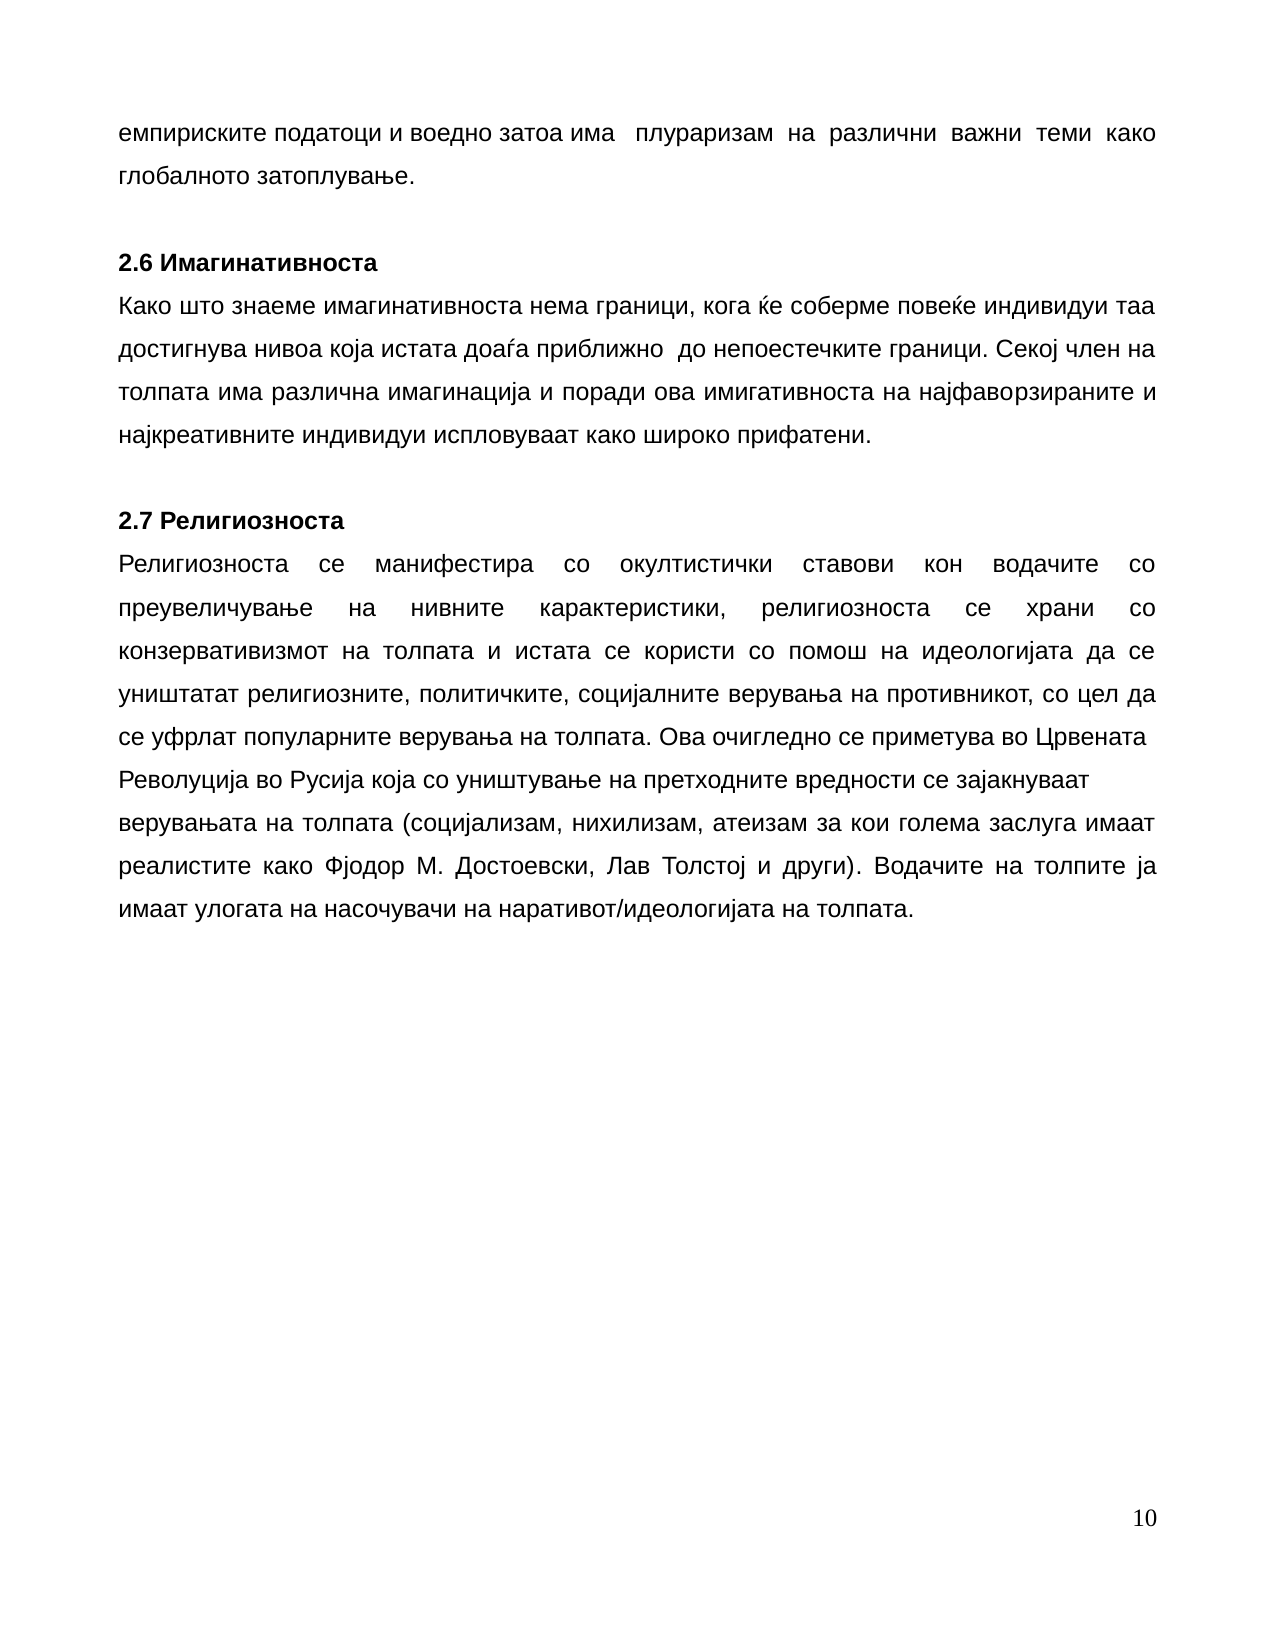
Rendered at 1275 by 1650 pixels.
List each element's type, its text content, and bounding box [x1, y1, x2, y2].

text емпириските податоци и воедно затоа има плураризам на различни важни теми како глобалното затоплување. [118, 118, 1157, 190]
text Револуција во Русија која со уништување на претходните вредности се зајакнуваат верувањата на толпата (социјализам, нихилизам, атеизам за кои голема заслуга имаат реалистите како Фјодор М. Достоевски, Лав Толстој и други). Водачите на толпите ја имаат улогата на насочувачи на наративот/идеологијата на толпата. [118, 765, 1157, 923]
text Религиозноста се манифестира со окултистички ставови кон водачите со преувеличување на нивните карактеристики, религиозноста се храни со конзервативизмот на толпата и истата се користи со помош на идеологијата да се уништатат религиозните, политичките, социјалните верувања на противникот, со цел да се уфрлат популарните верувања на толпата. Ова очигледно се приметува во Црвената [118, 549, 1157, 751]
text Како што знаеме имагинативноста нема граници, кога ќе соберме повеќе индивидуи таа достигнува нивоа која истата доаѓа приближно до непоестечките граници. Секој член на толпата има различна имагинација и поради ова имигативноста на најфаворзираните и најкреативните индивидуи испловуваат како широко прифатени. [118, 291, 1157, 449]
text 2.7 Религиозноста [118, 506, 1157, 535]
text 2.6 Имагинативноста [118, 247, 1157, 276]
